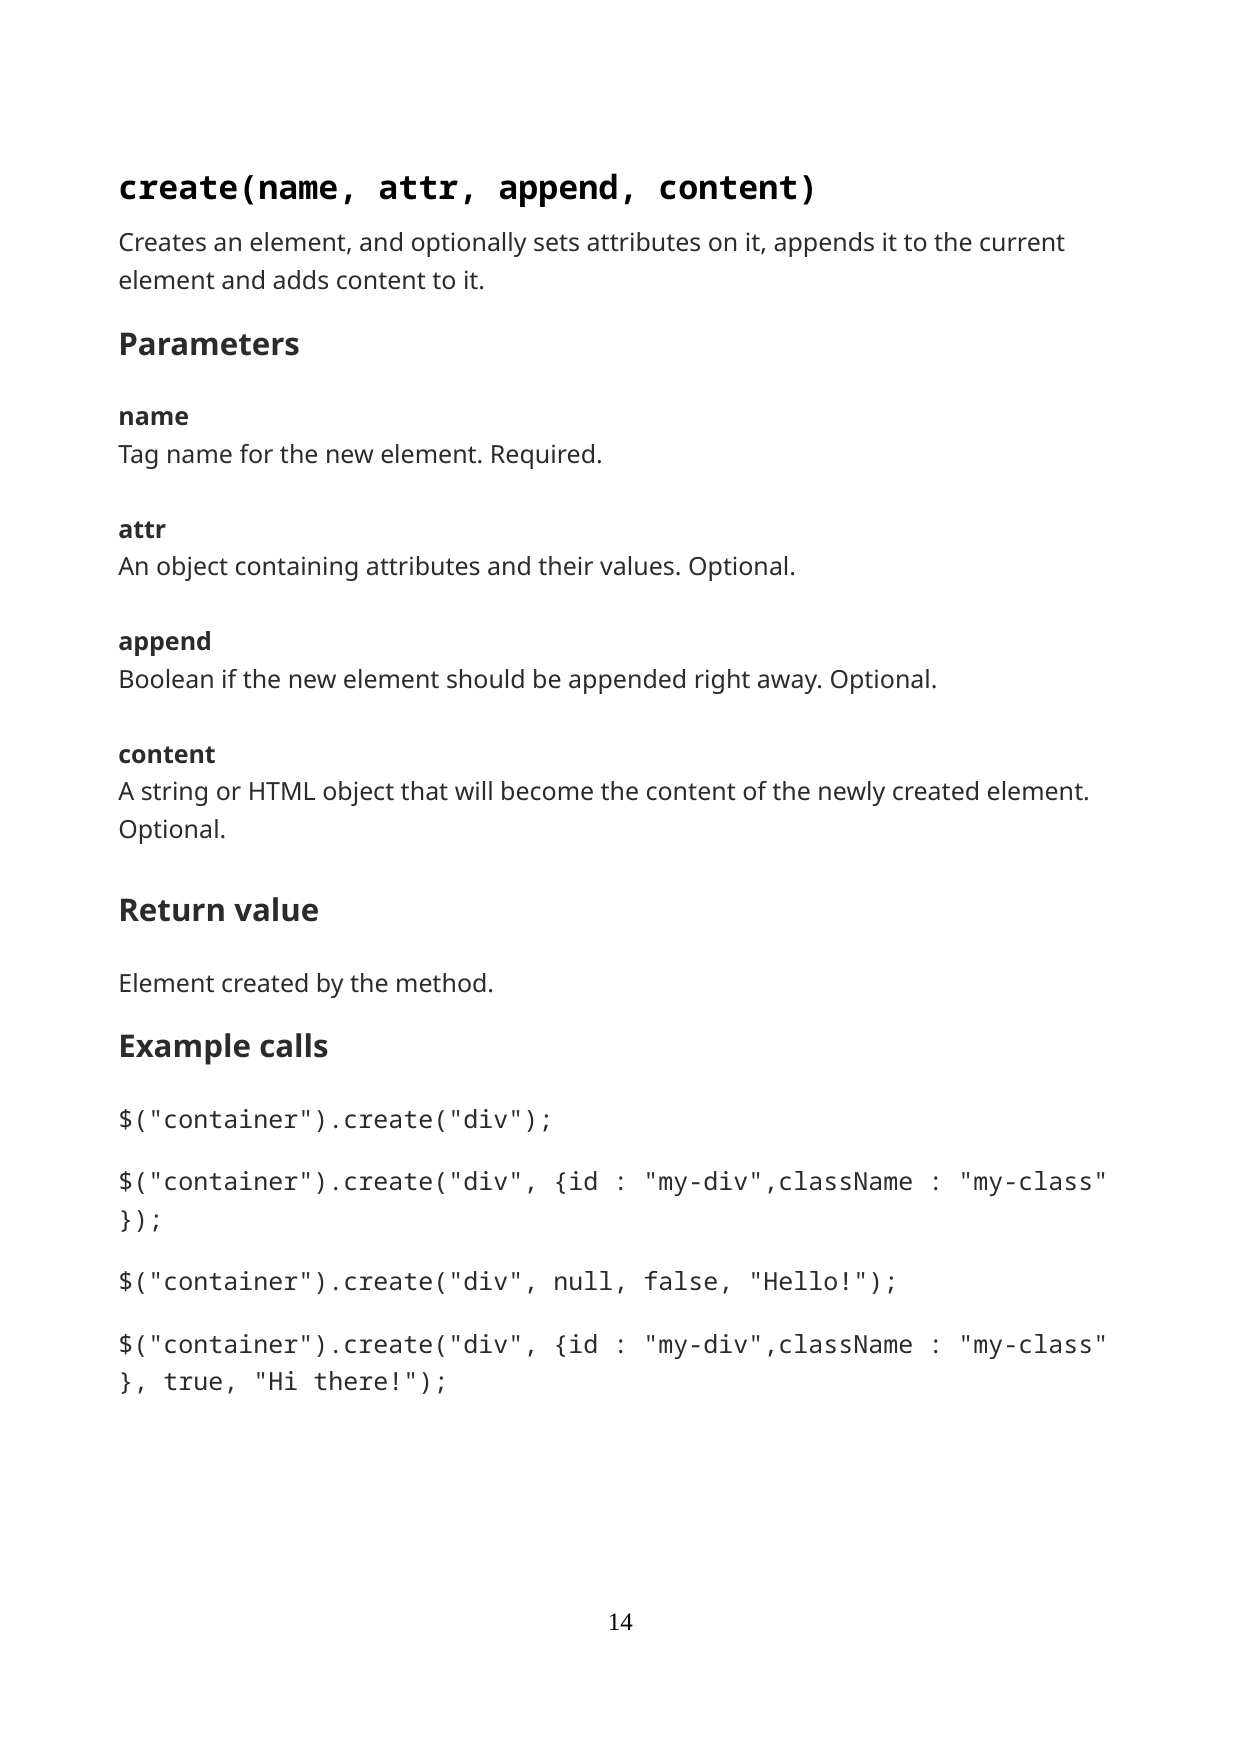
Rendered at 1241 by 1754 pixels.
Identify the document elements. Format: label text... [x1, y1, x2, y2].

text Creates an element, and optionally sets attributes on it, appends it to the current element and adds content to it. [118, 221, 1122, 296]
text content [118, 695, 1122, 770]
text Return value [118, 845, 1122, 931]
text Tag name for the new element. Required. [118, 433, 1122, 470]
text append [118, 583, 1122, 658]
text Example calls [118, 1024, 1122, 1067]
text An object containing attributes and their values. Optional. [118, 545, 1122, 583]
text A string or HTML object that will become the content of the newly created element. Optional. [118, 770, 1122, 845]
text Boolean if the new element should be appended right away. Optional. [118, 658, 1122, 695]
text $("container").create("div", { id : "my-div", className : "my-class" }); [118, 1161, 1122, 1236]
text $("container").create("div", { id : "my-div", className : "my-class" }, true, "Hi there!"); [118, 1323, 1122, 1398]
text Parameters [118, 321, 1122, 364]
text name [118, 395, 1122, 433]
subtitle create(name, attr, append, content) [118, 118, 1122, 209]
text $("container").create("div"); [118, 1098, 1122, 1136]
text Element created by the method. [118, 962, 1122, 999]
text $("container").create("div", null, false, "Hello!"); [118, 1261, 1122, 1298]
text attr [118, 470, 1122, 545]
